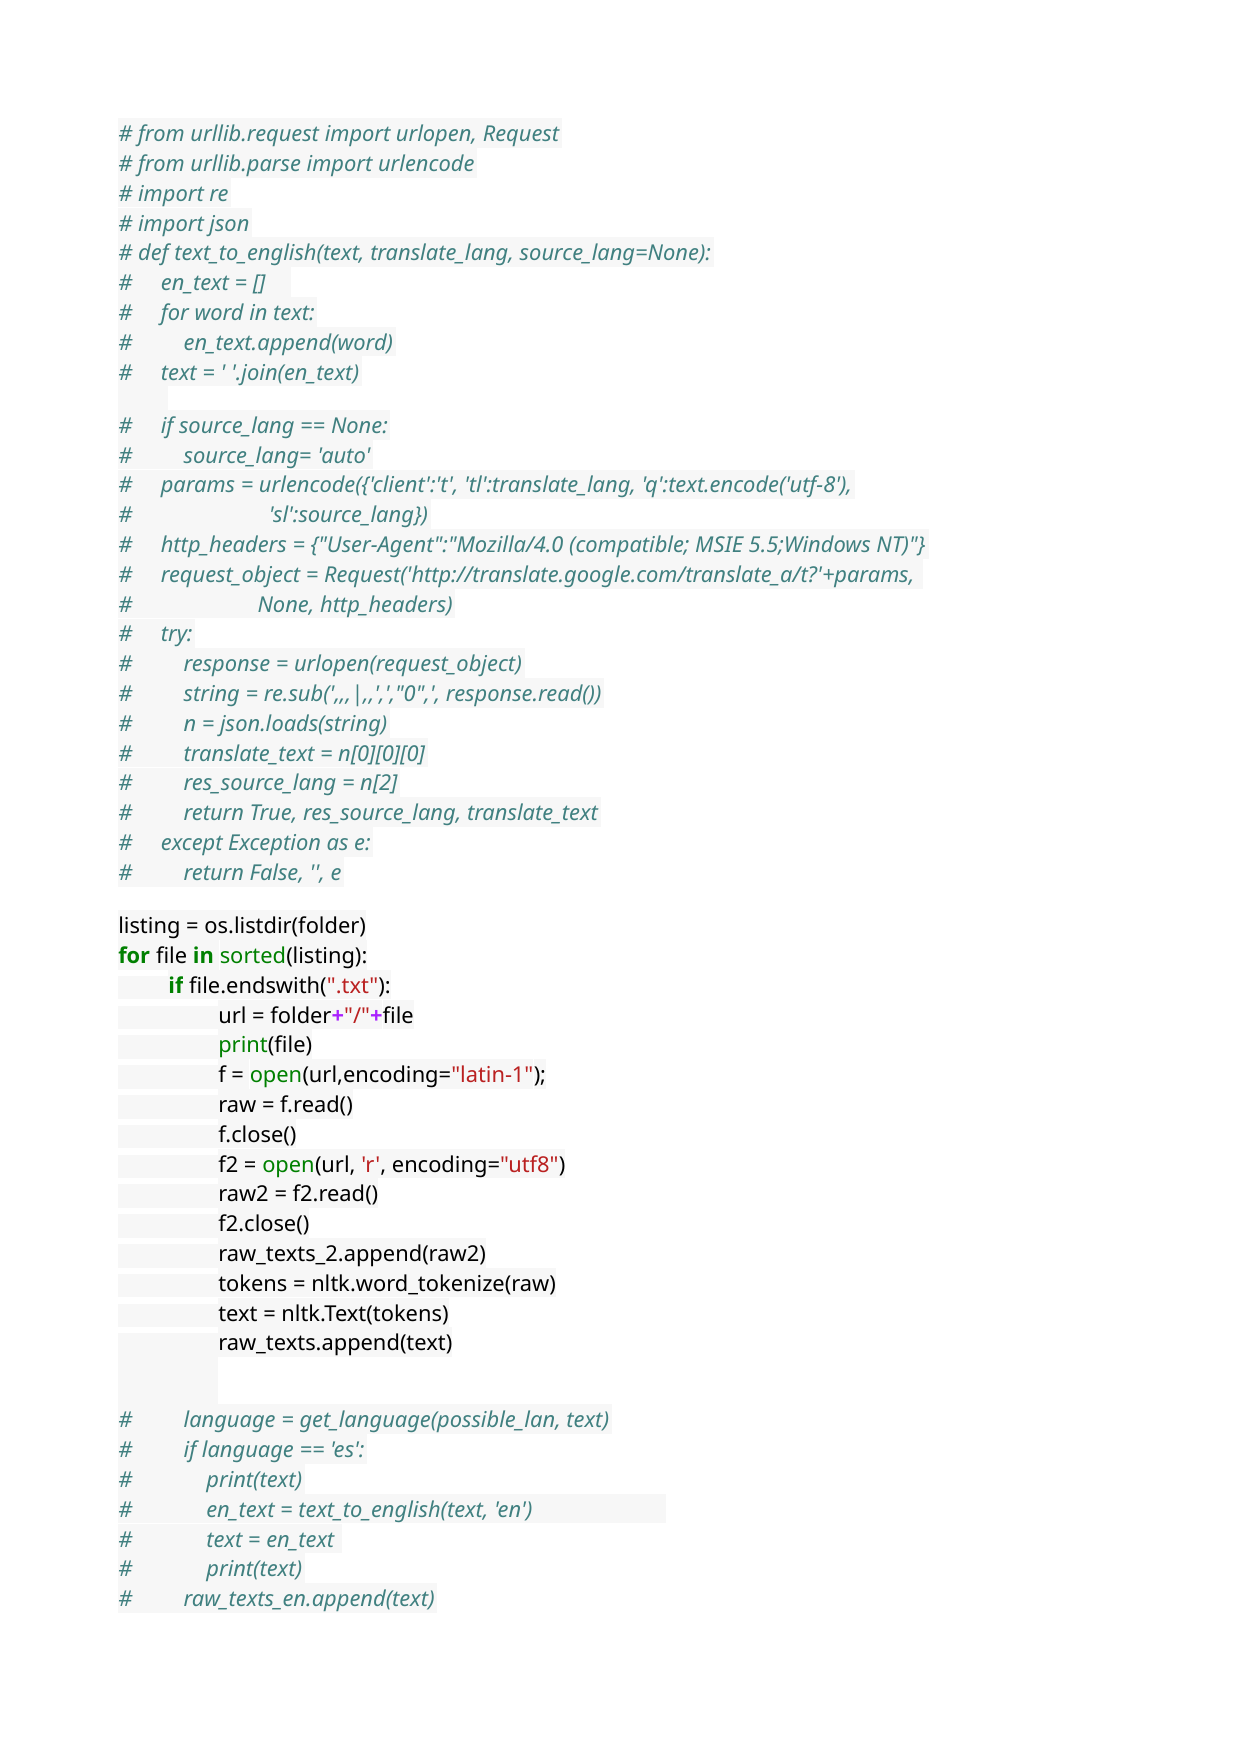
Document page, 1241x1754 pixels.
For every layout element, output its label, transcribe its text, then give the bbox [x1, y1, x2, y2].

text f.close() [118, 1119, 1122, 1148]
text # 'sl':source_lang}) [118, 499, 1122, 529]
text url = folder+"/"+file [118, 999, 1122, 1029]
text # None, http_headers) [118, 589, 1122, 618]
text f2 = open(url, 'r', encoding="utf8") [118, 1148, 1122, 1178]
text # language = get_language(possible_lan, text) [118, 1404, 1122, 1434]
text raw = f.read() [118, 1089, 1122, 1119]
text # http_headers = {"User-Agent":"Mozilla/4.0 (compatible; MSIE 5.5;Windows NT)"} [118, 529, 1122, 559]
text for file in sorted(listing): [118, 940, 1122, 970]
text # return False, '', e [118, 857, 1122, 887]
text # en_text.append(word) [118, 327, 1122, 356]
text # print(text) [118, 1553, 1122, 1583]
text print(file) [118, 1029, 1122, 1059]
text # request_object = Request('http://translate.google.com/translate_a/t?'+params, [118, 559, 1122, 589]
text raw_texts_2.append(raw2) [118, 1238, 1122, 1268]
text # import json [118, 207, 1122, 237]
text # text = en_text [118, 1523, 1122, 1553]
text # from urllib.parse import urlencode [118, 148, 1122, 178]
text if file.endswith(".txt"): [118, 970, 1122, 999]
text # return True, res_source_lang, translate_text [118, 797, 1122, 827]
text # try: [118, 618, 1122, 648]
text # string = re.sub(',,,|,,',',"0",', response.read()) [118, 678, 1122, 708]
text # translate_text = n[0][0][0] [118, 738, 1122, 767]
text # except Exception as e: [118, 827, 1122, 857]
text # source_lang= 'auto' [118, 440, 1122, 469]
text # for word in text: [118, 297, 1122, 327]
text listing = os.listdir(folder) [118, 910, 1122, 940]
text ​ [118, 887, 1122, 910]
text raw_texts.append(text) [118, 1327, 1122, 1357]
text # text = ' '.join(en_text) [118, 356, 1122, 386]
text # if source_lang == None: [118, 410, 1122, 440]
text # if language == 'es': [118, 1434, 1122, 1464]
text tokens = nltk.word_tokenize(raw) [118, 1268, 1122, 1297]
text text = nltk.Text(tokens) [118, 1297, 1122, 1327]
text # response = urlopen(request_object) [118, 648, 1122, 678]
text f2.close() [118, 1208, 1122, 1238]
text # def text_to_english(text, translate_lang, source_lang=None): [118, 237, 1122, 267]
text # print(text) [118, 1464, 1122, 1494]
text f = open(url,encoding="latin-1"); [118, 1059, 1122, 1089]
text # n = json.loads(string) [118, 708, 1122, 738]
text # from urllib.request import urlopen, Request [118, 118, 1122, 148]
text # params = urlencode({'client':'t', 'tl':translate_lang, 'q':text.encode('utf-8'), [118, 469, 1122, 499]
text # raw_texts_en.append(text) [118, 1583, 1122, 1613]
text # import re [118, 178, 1122, 207]
text # en_text = [] [118, 267, 1122, 297]
text # res_source_lang = n[2] [118, 767, 1122, 797]
text raw2 = f2.read() [118, 1178, 1122, 1208]
text # en_text = text_to_english(text, 'en') [118, 1494, 1122, 1523]
